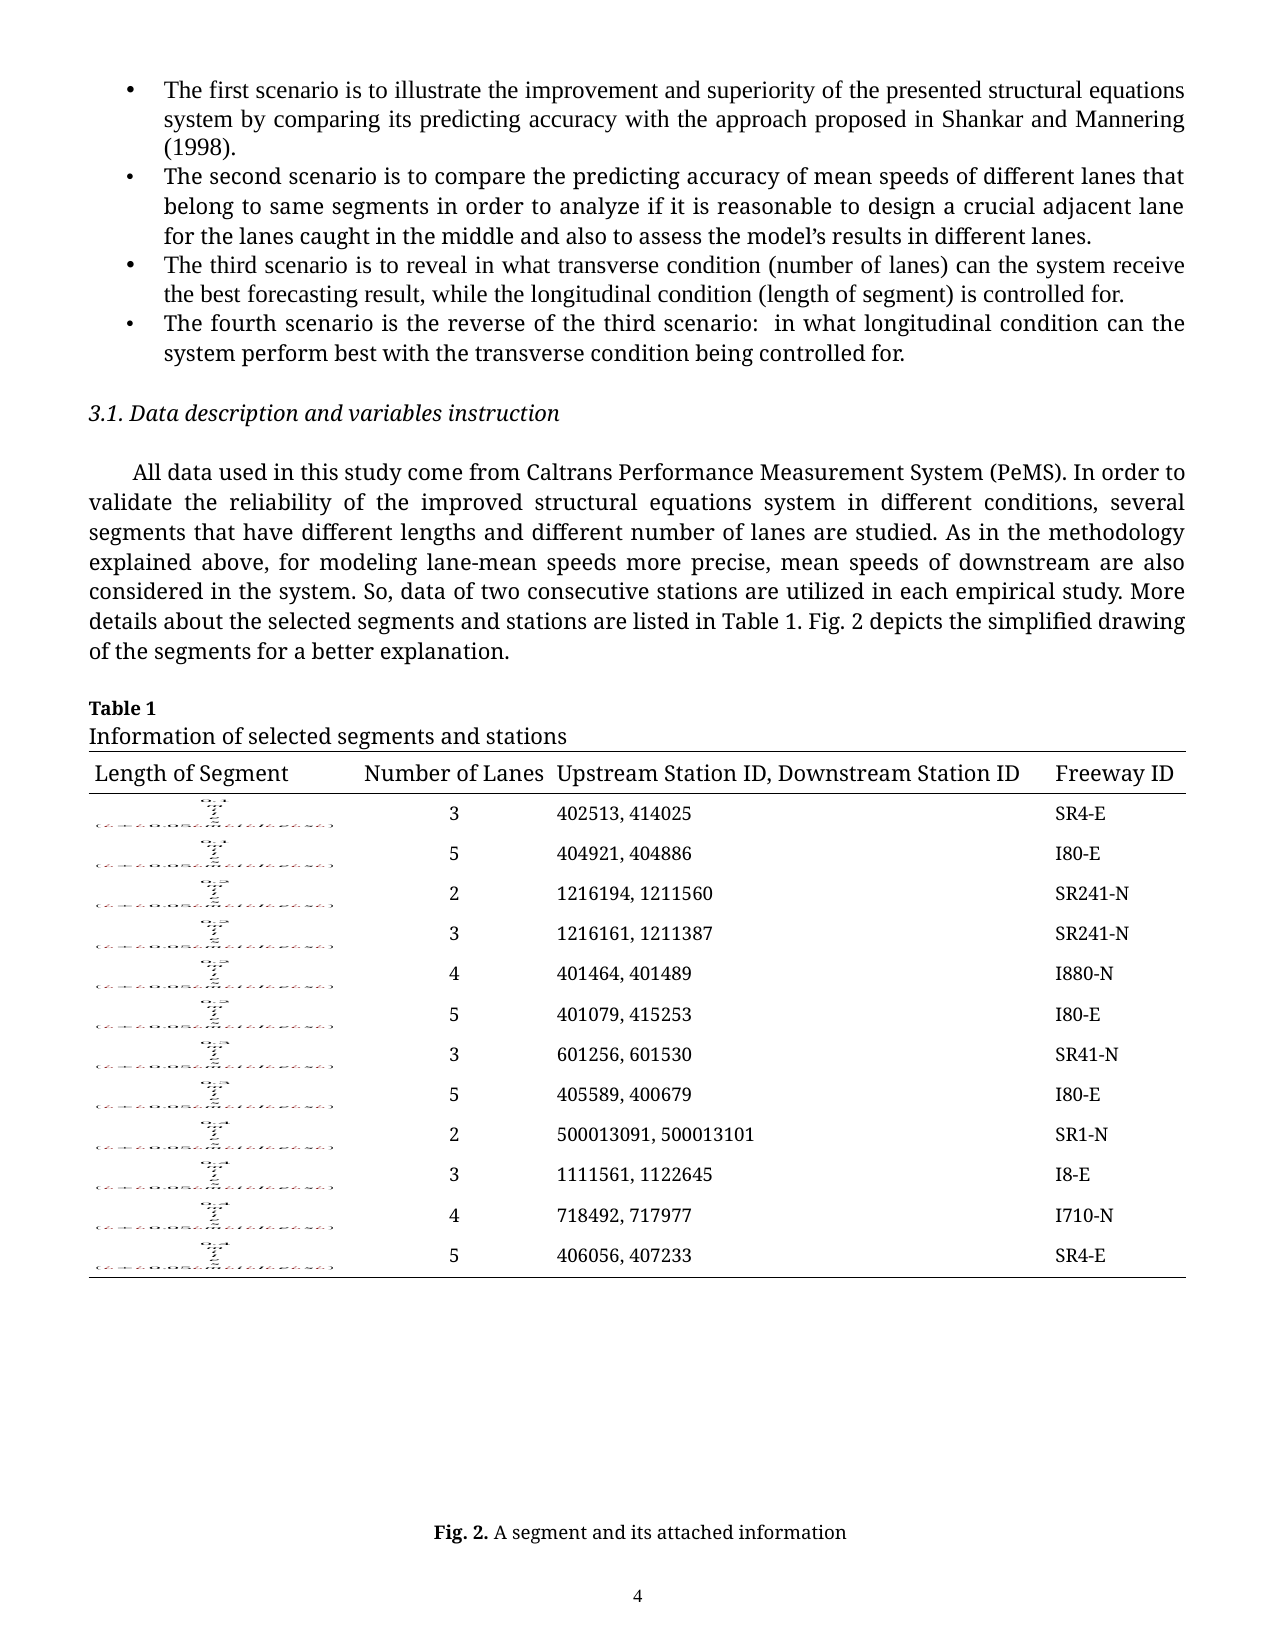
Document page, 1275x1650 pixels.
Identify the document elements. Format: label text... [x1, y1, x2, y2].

table_cell SR4-E [1049, 794, 1186, 834]
text Information of selected segments and stations [88, 721, 1186, 751]
table_cell 5 [357, 995, 551, 1035]
table_header Freeway ID [1049, 752, 1186, 793]
table_cell 1216161, 1211387 [551, 915, 1049, 955]
table_cell SR241-N [1049, 875, 1186, 915]
table_cell 1111561, 1122645 [551, 1156, 1049, 1196]
table_cell SR41-N [1049, 1035, 1186, 1076]
table_cell 402513, 414025 [551, 794, 1049, 834]
table_cell I80-E [1049, 834, 1186, 874]
table_header Number of Lanes [357, 752, 551, 793]
text Table 1 [88, 695, 1186, 721]
table_cell 3 [357, 915, 551, 955]
table_cell 404921, 404886 [551, 834, 1049, 874]
table_header Upstream Station ID, Downstream Station ID [551, 752, 1049, 793]
list The third scenario is to reveal in what transverse condition (number of lanes) can the system receive the best forecasting result, while the longitudinal condition (length of segment) is controlled for. [126, 251, 1186, 308]
table_cell 5 [357, 1076, 551, 1116]
table_cell 4 [357, 955, 551, 995]
table_cell I880-N [1049, 955, 1186, 995]
table_cell 3 [357, 1156, 551, 1196]
table_cell SR1-N [1049, 1116, 1186, 1156]
table_cell SR241-N [1049, 915, 1186, 955]
table_cell [89, 794, 357, 834]
table_cell [89, 1035, 357, 1076]
list The fourth scenario is the reverse of the third scenario: in what longitudinal condition can the system perform best with the transverse condition being controlled for. [126, 308, 1186, 368]
list The first scenario is to illustrate the improvement and superiority of the presented structural equations system by comparing its predicting accuracy with the approach proposed in Shankar and Mannering (1998). [126, 75, 1186, 161]
table_cell [89, 1116, 357, 1156]
list The second scenario is to compare the predicting accuracy of mean speeds of different lanes that belong to same segments in order to analyze if it is reasonable to design a crucial adjacent lane for the lanes caught in the middle and also to assess the model’s results in different lanes. [126, 161, 1186, 251]
table_cell I80-E [1049, 1076, 1186, 1116]
table_cell 401464, 401489 [551, 955, 1049, 995]
table_cell [89, 1196, 357, 1236]
table_cell [89, 1156, 357, 1196]
table_cell 401079, 415253 [551, 995, 1049, 1035]
table_cell 406056, 407233 [551, 1236, 1049, 1277]
table_cell 5 [357, 1236, 551, 1277]
table_cell 601256, 601530 [551, 1035, 1049, 1076]
table_cell [89, 1076, 357, 1116]
table_cell 718492, 717977 [551, 1196, 1049, 1236]
text Fig. 2. A segment and its attached information [88, 1516, 1186, 1546]
table_cell [89, 915, 357, 955]
table_cell 2 [357, 1116, 551, 1156]
table_cell SR4-E [1049, 1236, 1186, 1277]
table_cell 3 [357, 794, 551, 834]
table_cell 405589, 400679 [551, 1076, 1049, 1116]
table_cell [89, 834, 357, 874]
text 3.1. Data description and variables instruction [88, 397, 1186, 427]
table_cell [89, 955, 357, 995]
text All data used in this study come from Caltrans Performance Measurement System (PeMS). In order to validate the reliability of the improved structural equations system in different conditions, several segments that have different lengths and different number of lanes are studied. As in the methodology explained above, for modeling lane-mean speeds more precise, mean speeds of downstream are also considered in the system. So, data of two consecutive stations are utilized in each empirical study. More details about the selected segments and stations are listed in Table 1. Fig. 2 depicts the simplified drawing of the segments for a better explanation. [88, 457, 1186, 666]
table_cell [89, 875, 357, 915]
table_cell [89, 1236, 357, 1277]
table_cell 3 [357, 1035, 551, 1076]
table_cell [89, 995, 357, 1035]
table_cell I80-E [1049, 995, 1186, 1035]
table_cell 2 [357, 875, 551, 915]
table_cell I8-E [1049, 1156, 1186, 1196]
table_cell 1216194, 1211560 [551, 875, 1049, 915]
table_header Length of Segment [89, 752, 357, 793]
table_cell 4 [357, 1196, 551, 1236]
table_cell 5 [357, 834, 551, 874]
table_cell 500013091, 500013101 [551, 1116, 1049, 1156]
table_cell I710-N [1049, 1196, 1186, 1236]
